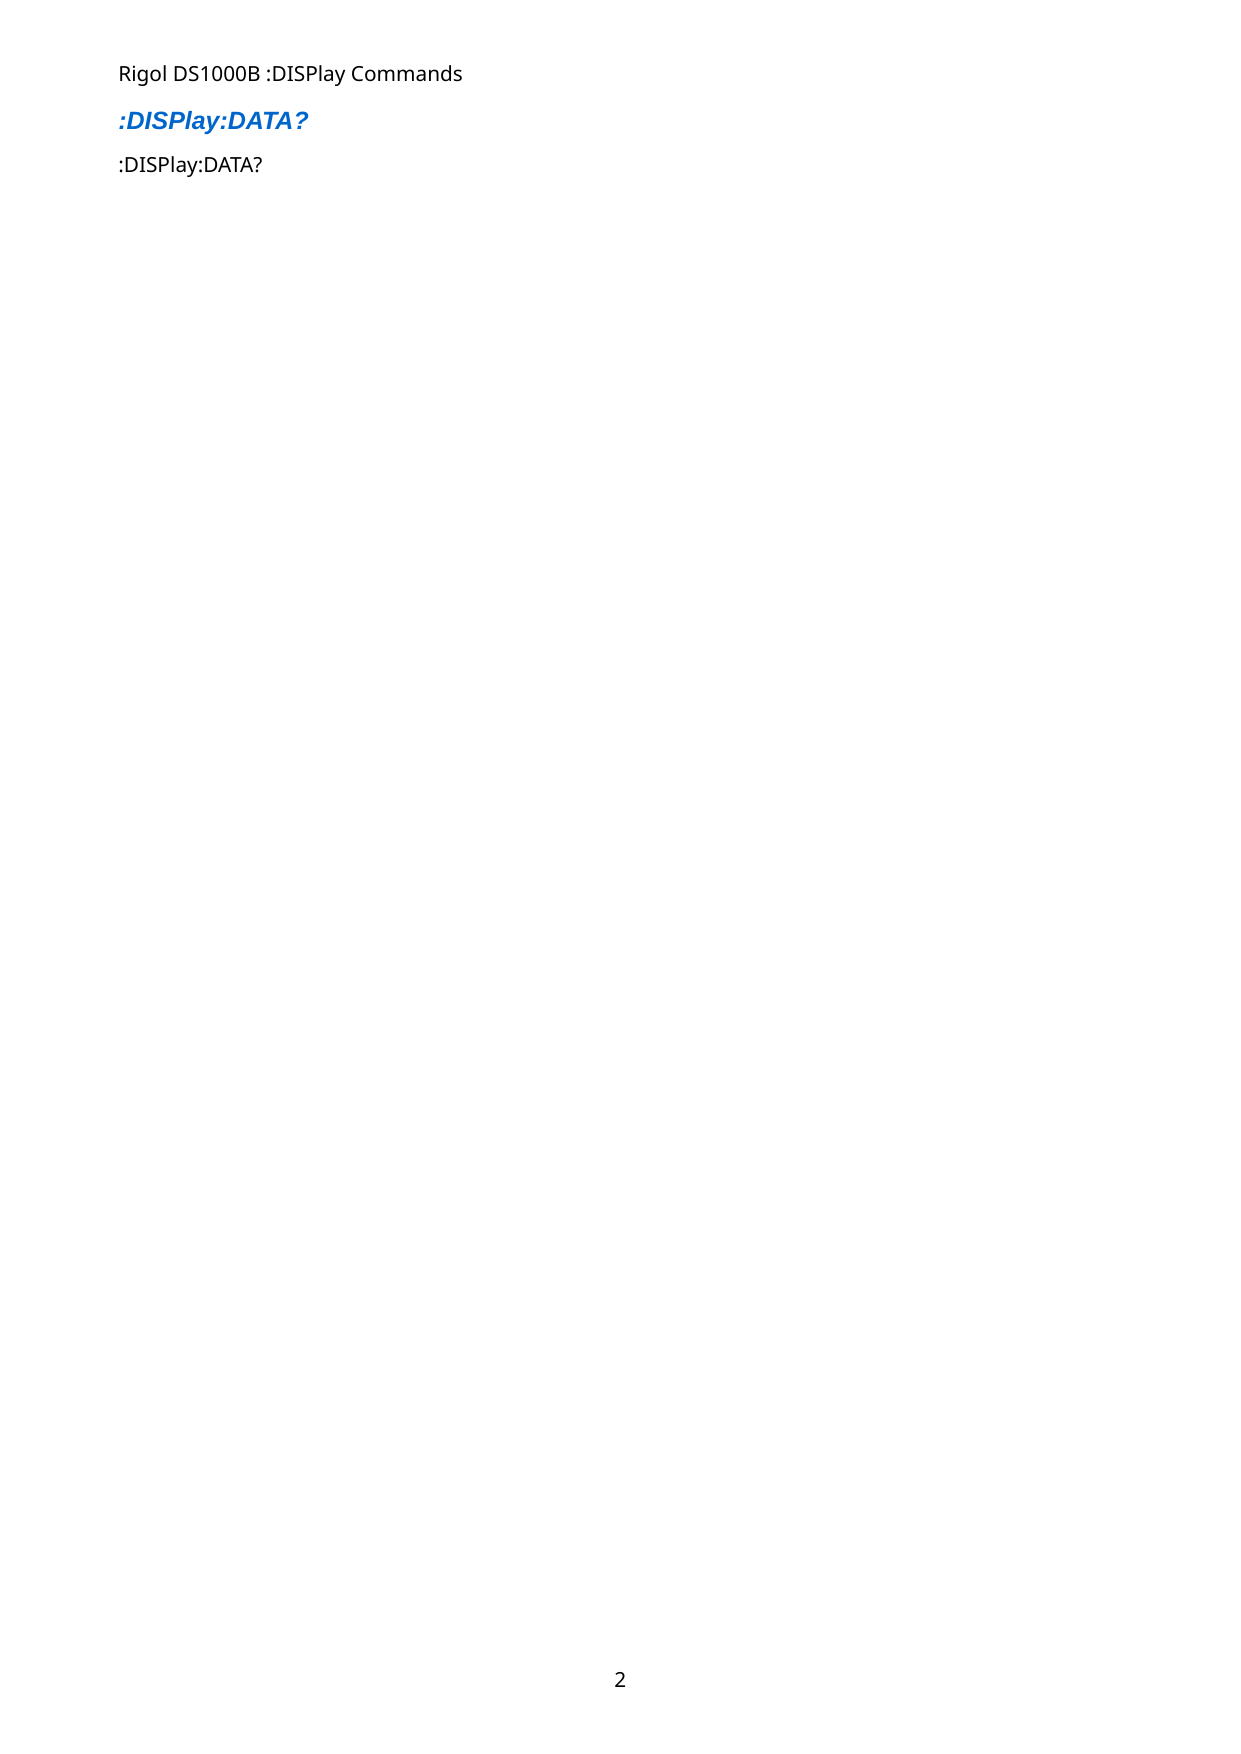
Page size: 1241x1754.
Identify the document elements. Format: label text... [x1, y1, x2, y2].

subtitle :DISPlay:DATA? [118, 106, 1122, 135]
text :DISPlay:DATA? [118, 150, 1122, 178]
